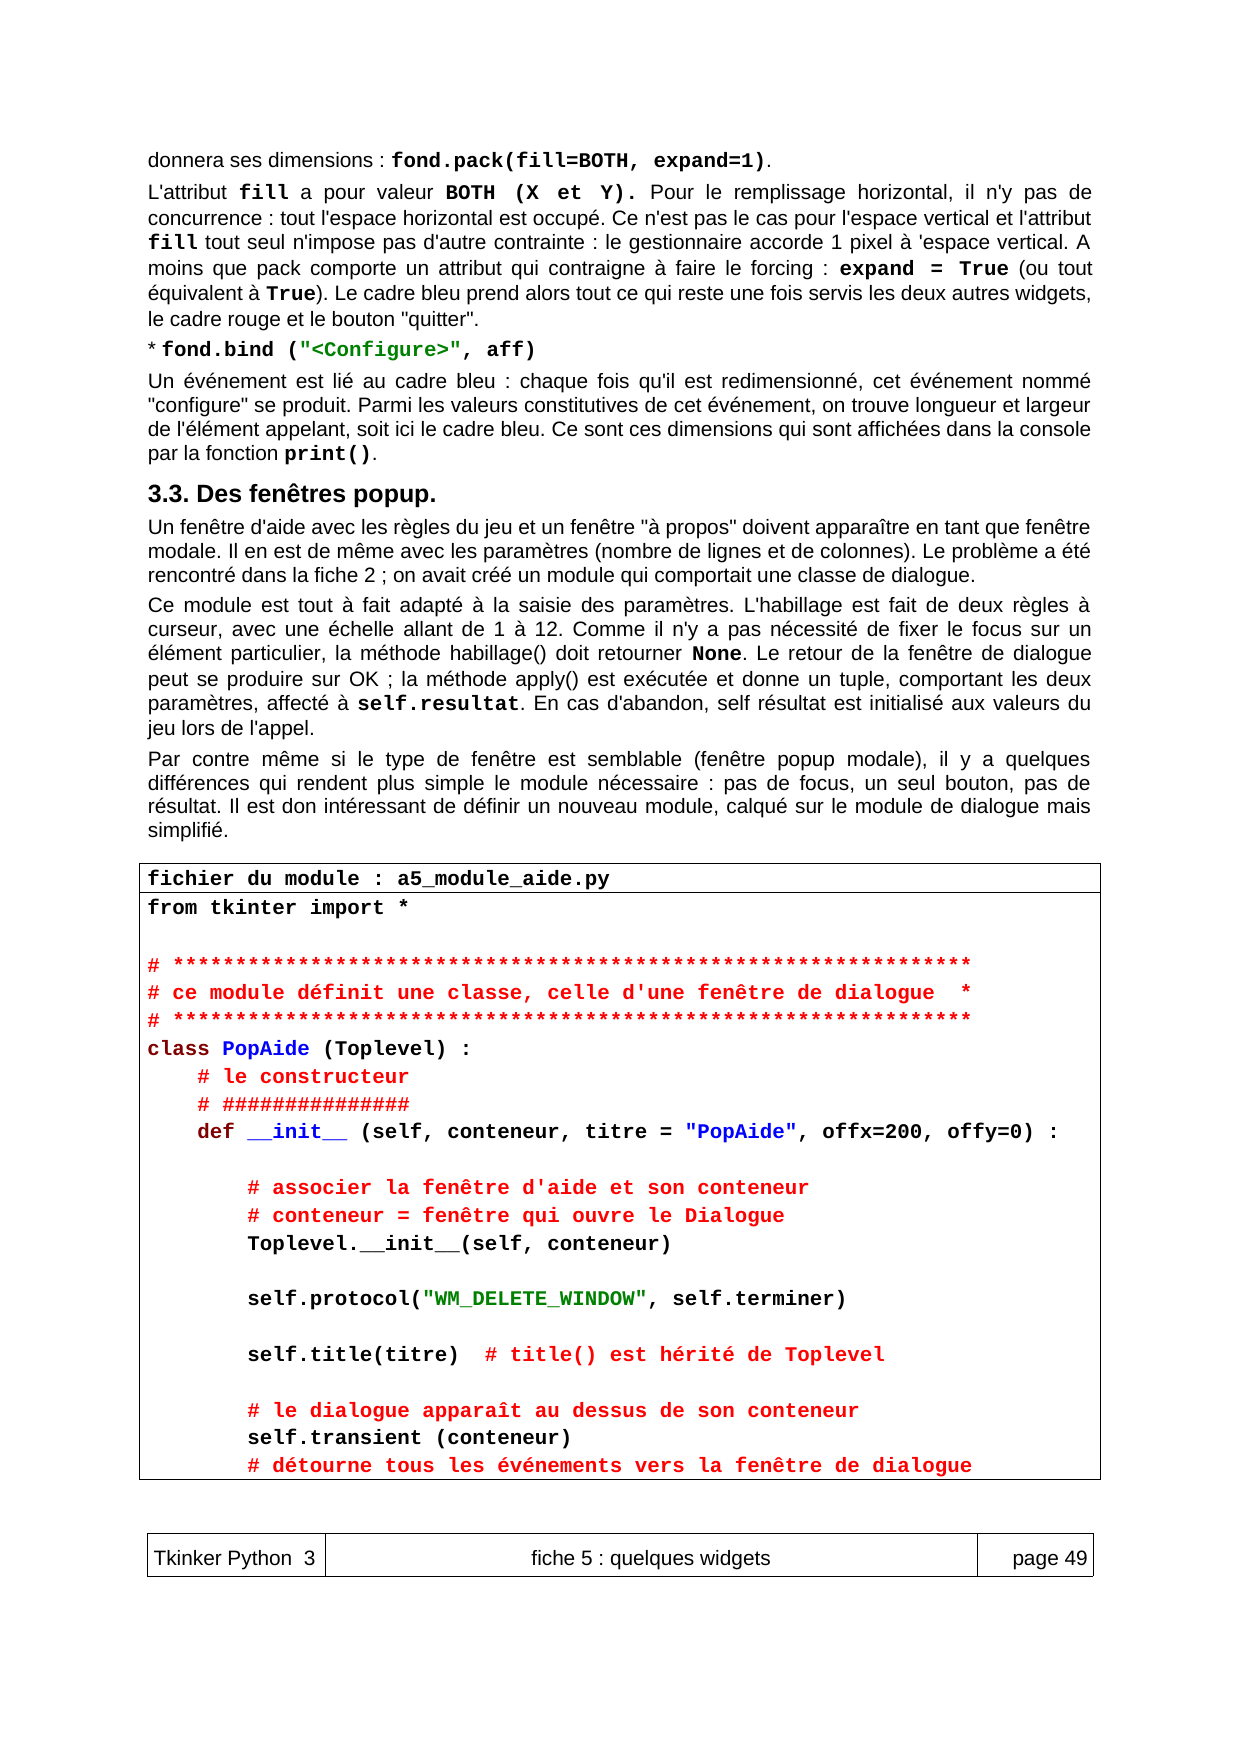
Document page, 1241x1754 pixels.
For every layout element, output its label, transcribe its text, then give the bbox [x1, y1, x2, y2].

text * fond.bind ("<Configure>", aff) [148, 337, 1093, 363]
table_cell from tkinter import * # **************************************************************** # ce module définit une classe, celle d'une fenêtre de dialogue * # **************************************************************** class PopAide (Toplevel) : # le constructeur # ############### def __init__ (self, conteneur, titre = "PopAide", offx=200, offy=0) : # associer la fenêtre d'aide et son conteneur # conteneur = fenêtre qui ouvre le Dialogue Toplevel.__init__(self, conteneur) self.protocol("WM_DELETE_WINDOW", self.terminer) self.title(titre) # title() est hérité de Toplevel # le dialogue apparaît au dessus de son conteneur self.transient (conteneur) # détourne tous les événements vers la fenêtre de dialogue [140, 893, 1100, 1479]
text Par contre même si le type de fenêtre est semblable (fenêtre popup modale), il y a quelques différences qui rendent plus simple le module nécessaire : pas de focus, un seul bouton, pas de résultat. Il est don intéressant de définir un nouveau module, calqué sur le module de dialogue mais simplifié. [148, 746, 1093, 842]
text donnera ses dimensions : fond.pack(fill=BOTH, expand=1). [148, 148, 1093, 173]
text Ce module est tout à fait adapté à la saisie des paramètres. L'habillage est fait de deux règles à curseur, avec une échelle allant de 1 à 12. Comme il n'y a pas nécessité de fixer le focus sur un élément particulier, la méthode habillage() doit retourner None. Le retour de la fenêtre de dialogue peut se produire sur OK ; la méthode apply() est exécutée et donne un tuple, comportant les deux paramètres, affecté à self.resultat. En cas d'abandon, self résultat est initialisé aux valeurs du jeu lors de l'appel. [148, 593, 1093, 740]
text L'attribut fill a pour valeur BOTH (X et Y). Pour le remplissage horizontal, il n'y pas de concurrence : tout l'espace horizontal est occupé. Ce n'est pas le cas pour l'espace vertical et l'attribut fill tout seul n'impose pas d'autre contrainte : le gestionnaire accorde 1 pixel à 'espace vertical. A moins que pack comporte un attribut qui contraigne à faire le forcing : expand = True (ou tout équivalent à True). Le cadre bleu prend alors tout ce qui reste une fois servis les deux autres widgets, le cadre rouge et le bouton "quitter". [148, 180, 1093, 331]
subtitle 3.3. Des fenêtres popup. [148, 479, 1093, 508]
table_header fichier du module : a5_module_aide.py [140, 864, 1100, 892]
text Un événement est lié au cadre bleu : chaque fois qu'il est redimensionné, cet événement nommé "configure" se produit. Parmi les valeurs constitutives de cet événement, on trouve longueur et largeur de l'élément appelant, soit ici le cadre bleu. Ce sont ces dimensions qui sont affichées dans la console par la fonction print(). [148, 369, 1093, 467]
text Un fenêtre d'aide avec les règles du jeu et un fenêtre "à propos" doivent apparaître en tant que fenêtre modale. Il en est de même avec les paramètres (nombre de lignes et de colonnes). Le problème a été rencontré dans la fiche 2 ; on avait créé un module qui comportait une classe de dialogue. [148, 514, 1093, 586]
